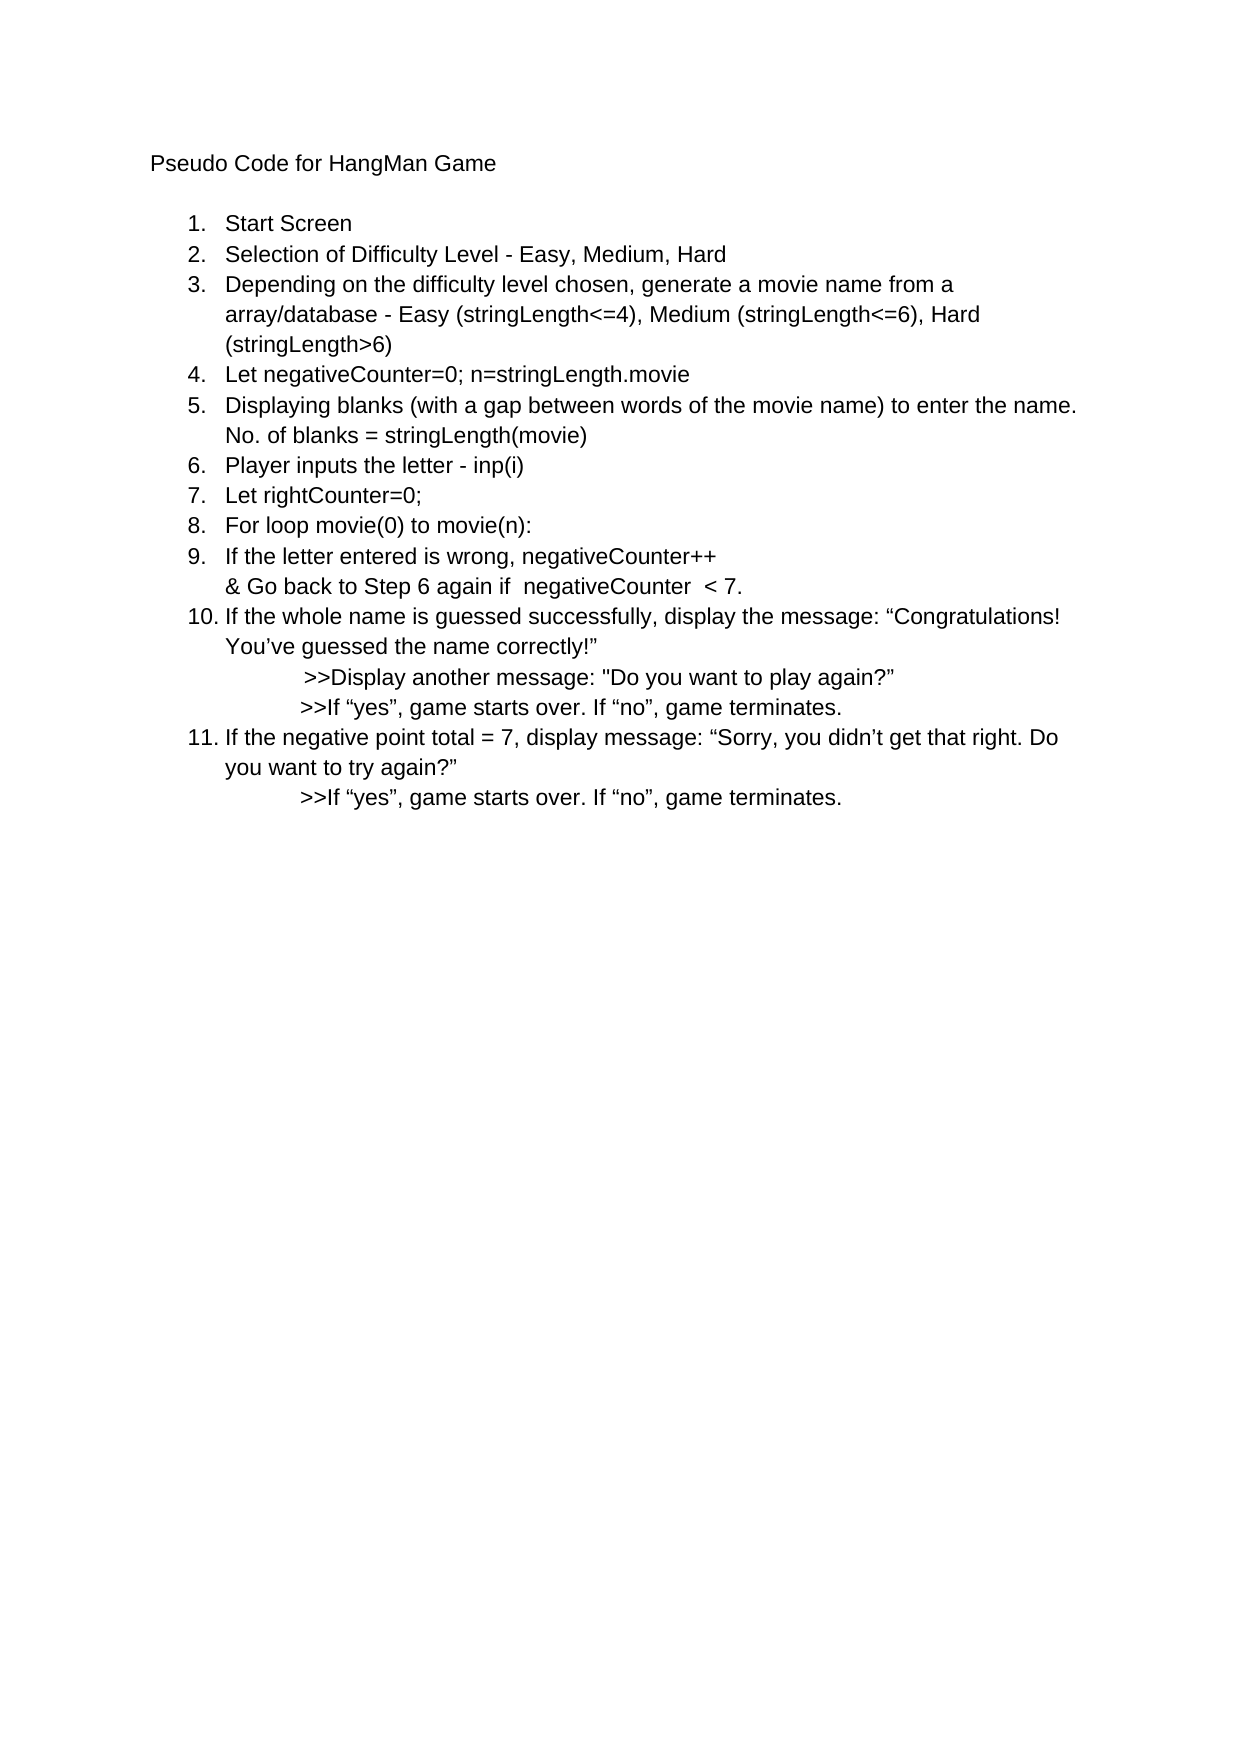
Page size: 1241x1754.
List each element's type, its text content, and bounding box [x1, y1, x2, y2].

list Selection of Difficulty Level - Easy, Medium, Hard [187, 241, 1090, 267]
text >>If “yes”, game starts over. If “no”, game terminates. [300, 784, 1090, 811]
list Displaying blanks (with a gap between words of the movie name) to enter the name. No. of blanks = stringLength(movie) [187, 392, 1090, 448]
list If the whole name is guessed successfully, display the message: “Congratulations! You’ve guessed the name correctly!” [187, 603, 1090, 660]
list Player inputs the letter - inp(i) [187, 452, 1090, 478]
list If the letter entered is wrong, negativeCounter++ & Go back to Step 6 again if negativeCounter < 7. [187, 543, 1090, 599]
list Let rightCounter=0; [187, 482, 1090, 509]
text >>If “yes”, game starts over. If “no”, game terminates. [300, 694, 1090, 720]
text >>Display another message: "Do you want to play again?” [300, 663, 1090, 690]
text Pseudo Code for HangMan Game [150, 150, 1090, 176]
list Start Screen [187, 210, 1090, 237]
list For loop movie(0) to movie(n): [187, 512, 1090, 539]
list Let negativeCounter=0; n=stringLength.movie [187, 361, 1090, 388]
list If the negative point total = 7, display message: “Sorry, you didn’t get that right. Do you want to try again?” [187, 724, 1090, 781]
list Depending on the difficulty level chosen, generate a movie name from a array/database - Easy (stringLength<=4), Medium (stringLength<=6), Hard (stringLength>6) [187, 271, 1090, 358]
